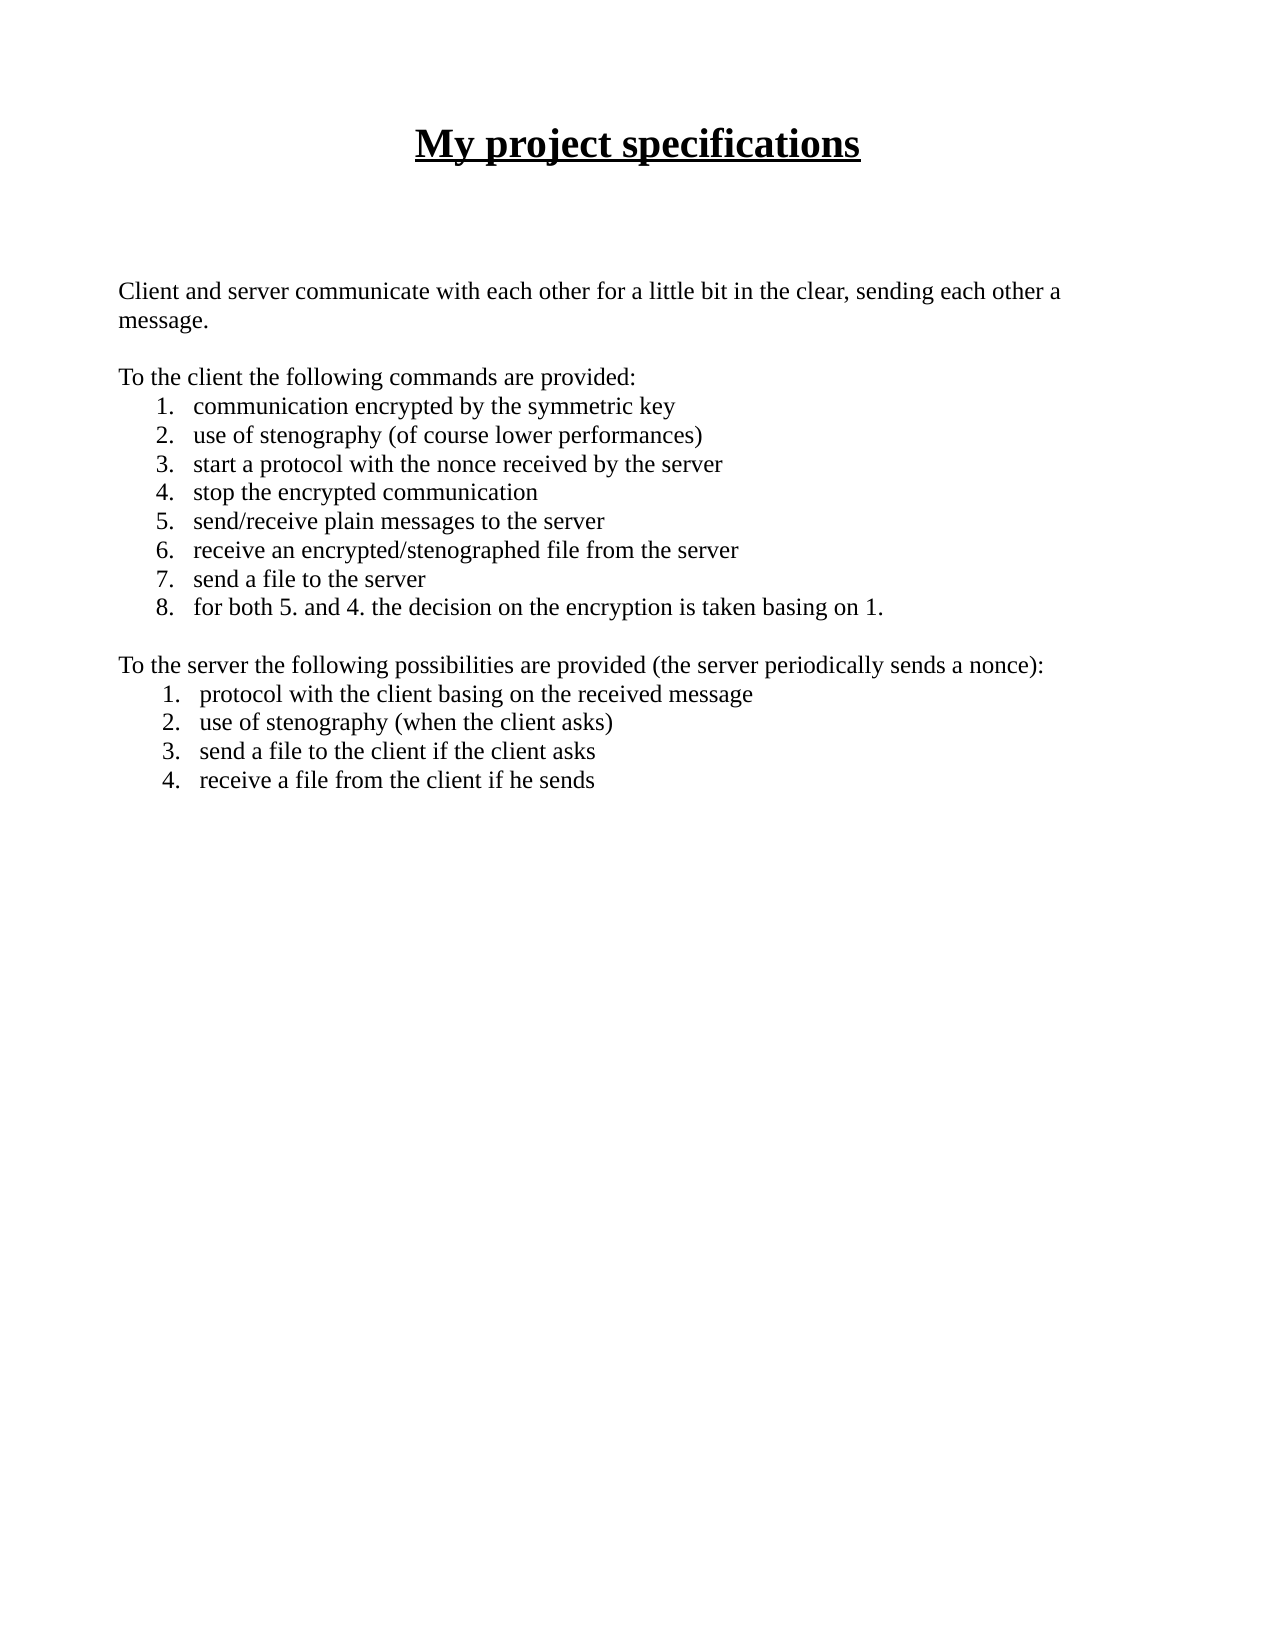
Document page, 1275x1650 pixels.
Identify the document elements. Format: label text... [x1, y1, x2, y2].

list receive a file from the client if he sends [162, 765, 1157, 794]
text Client and server communicate with each other for a little bit in the clear, sending each other a message. [118, 276, 1157, 334]
list protocol with the client basing on the received message [162, 679, 1157, 707]
list use of stenography (when the client asks) [162, 707, 1157, 736]
list communication encrypted by the symmetric key [156, 391, 1157, 420]
list for both 5. and 4. the decision on the encryption is taken basing on 1. [156, 592, 1157, 621]
list start a protocol with the nonce received by the server [156, 449, 1157, 477]
text My project specifications [118, 118, 1157, 166]
list send a file to the client if the client asks [162, 736, 1157, 765]
list send a file to the server [156, 564, 1157, 592]
list send/receive plain messages to the server [156, 506, 1157, 535]
list receive an encrypted/stenographed file from the server [156, 535, 1157, 564]
text To the client the following commands are provided: [118, 362, 1157, 391]
list stop the encrypted communication [156, 477, 1157, 506]
list use of stenography (of course lower performances) [156, 420, 1157, 449]
text To the server the following possibilities are provided (the server periodically sends a nonce): [118, 650, 1157, 679]
